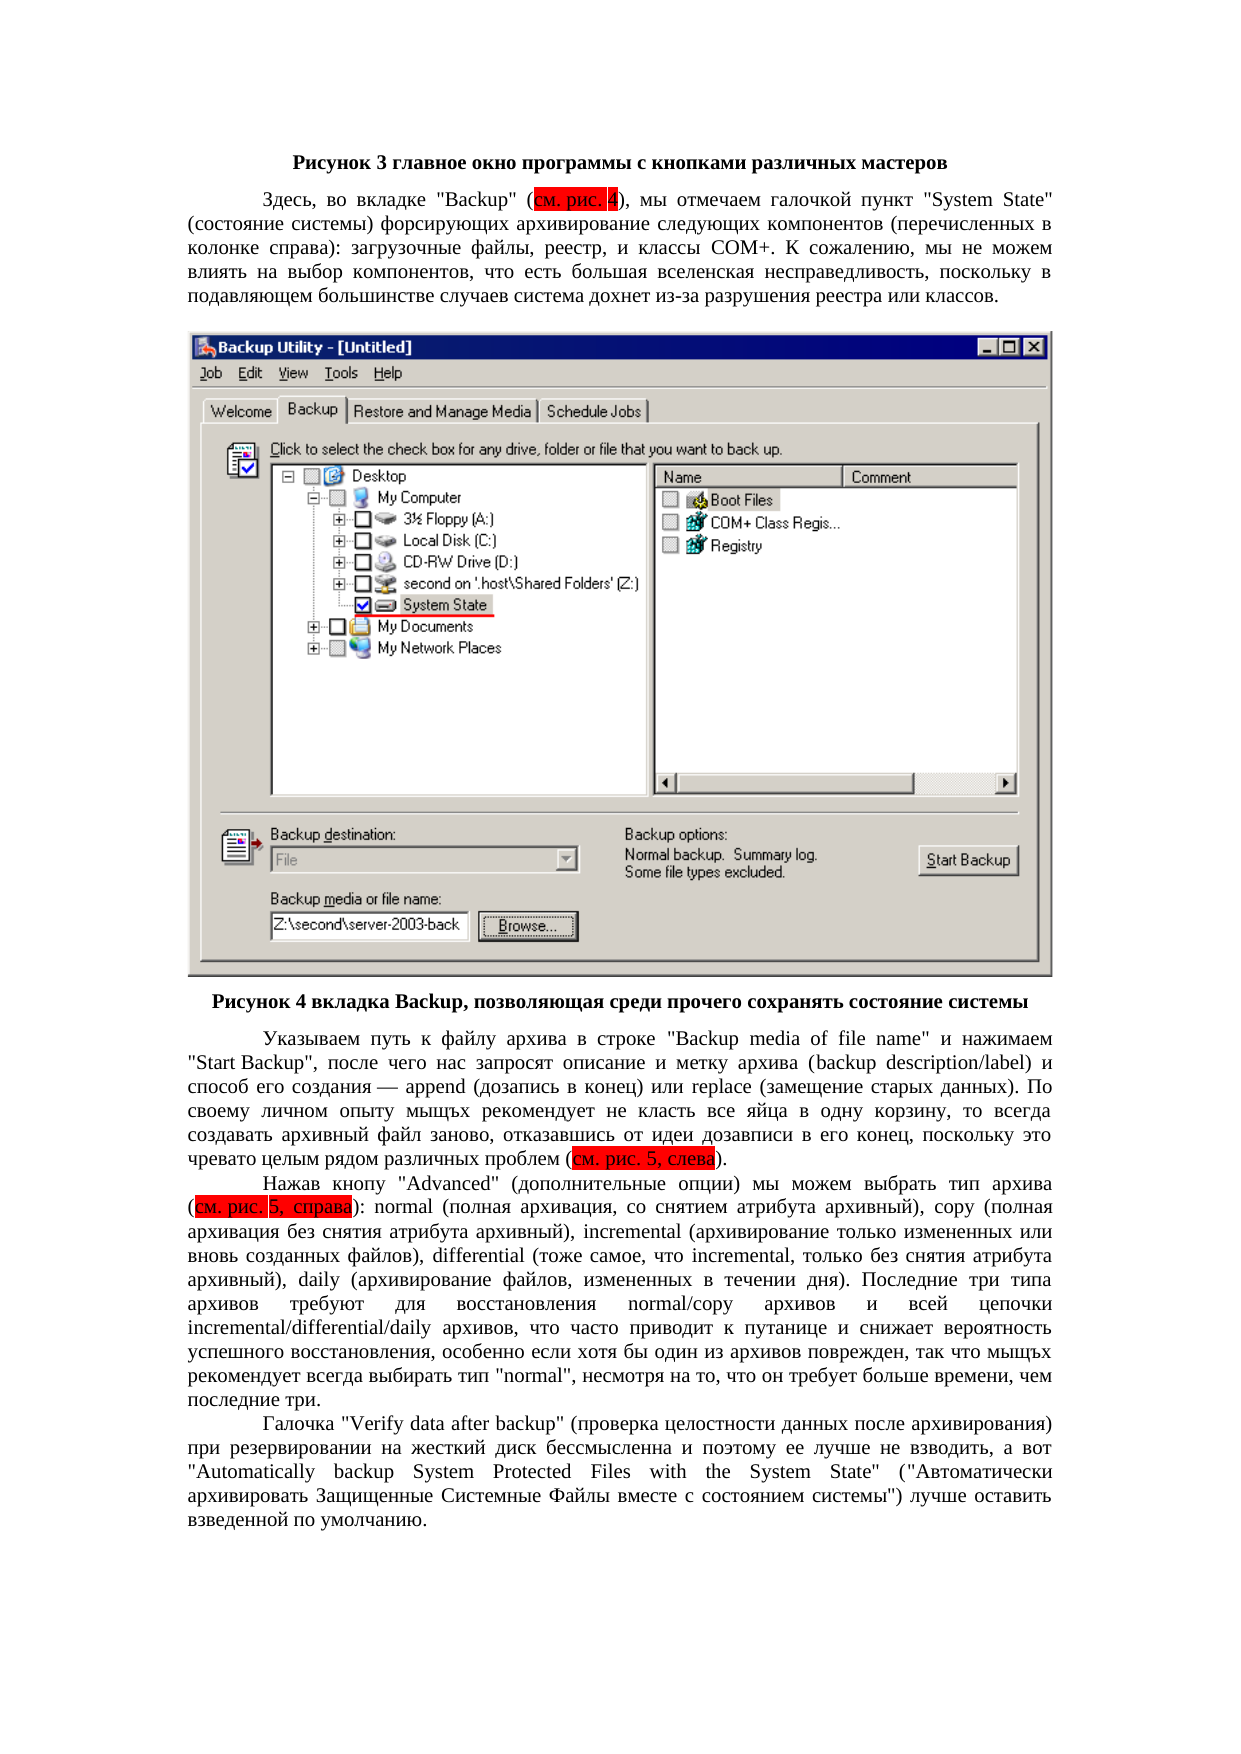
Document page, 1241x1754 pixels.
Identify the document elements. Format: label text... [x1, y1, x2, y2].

text Рисунок 4 вкладка Backup, позволяющая среди прочего сохранять состояние системы [187, 989, 1053, 1013]
text Галочка "Verify data after backup" (проверка целостности данных после архивирования) при резервировании на жесткий диск бессмысленна и поэтому ее лучше не взводить, а вот "Automatically backup System Protected Files with the System State" ("Автоматически архивировать Защищенные Системные Файлы вместе с состоянием системы") лучше оставить взведенной по умолчанию. [187, 1411, 1053, 1531]
text Указываем путь к файлу архива в строке "Backup media of file name" и нажимаем "Start Backup", после чего нас запросят описание и метку архива (backup description/label) и способ его создания — append (дозапись в конец) или replace (замещение старых данных). По своему личном опыту мыщъх рекомендует не класть все яйца в одну корзину, то всегда создавать архивный файл заново, отказавшись от идеи дозавписи в его конец, поскольку это чревато целым рядом различных проблем (см. рис. 5, слева). [187, 1026, 1053, 1170]
text Нажав кнопу "Advanced" (дополнительные опции) мы можем выбрать тип архива (см. рис. 5, справа): normal (полная архивация, со снятием атрибута архивный), copy (полная архивация без снятия атрибута архивный), incremental (архивирование только измененных или вновь созданных файлов), differential (тоже самое, что incremental, только без снятия атрибута архивный), daily (архивирование файлов, измененных в течении дня). Последние три типа архивов требуют для восстановления normal/copy архивов и всей цепочки incremental/differential/daily архивов, что часто приводит к путанице и снижает вероятность успешного восстановления, особенно если хотя бы один из архивов поврежден, так что мыщъх рекомендует всегда выбирать тип "normal", несмотря на то, что он требует больше времени, чем последние три. [187, 1170, 1053, 1411]
text Здесь, во вкладке "Backup" (см. рис. 4), мы отмечаем галочкой пункт "System State" (состояние системы) форсирующих архивирование следующих компонентов (перечисленных в колонке справа): загрузочные файлы, реестр, и классы COM+. К сожалению, мы не можем влиять на выбор компонентов, что есть большая вселенская несправедливость, поскольку в подавляющем большинстве случаев система дохнет из-за разрушения реестра или классов. [187, 187, 1053, 307]
text Рисунок 3 главное окно программы с кнопками различных мастеров [187, 150, 1053, 174]
picture [187, 331, 1053, 977]
